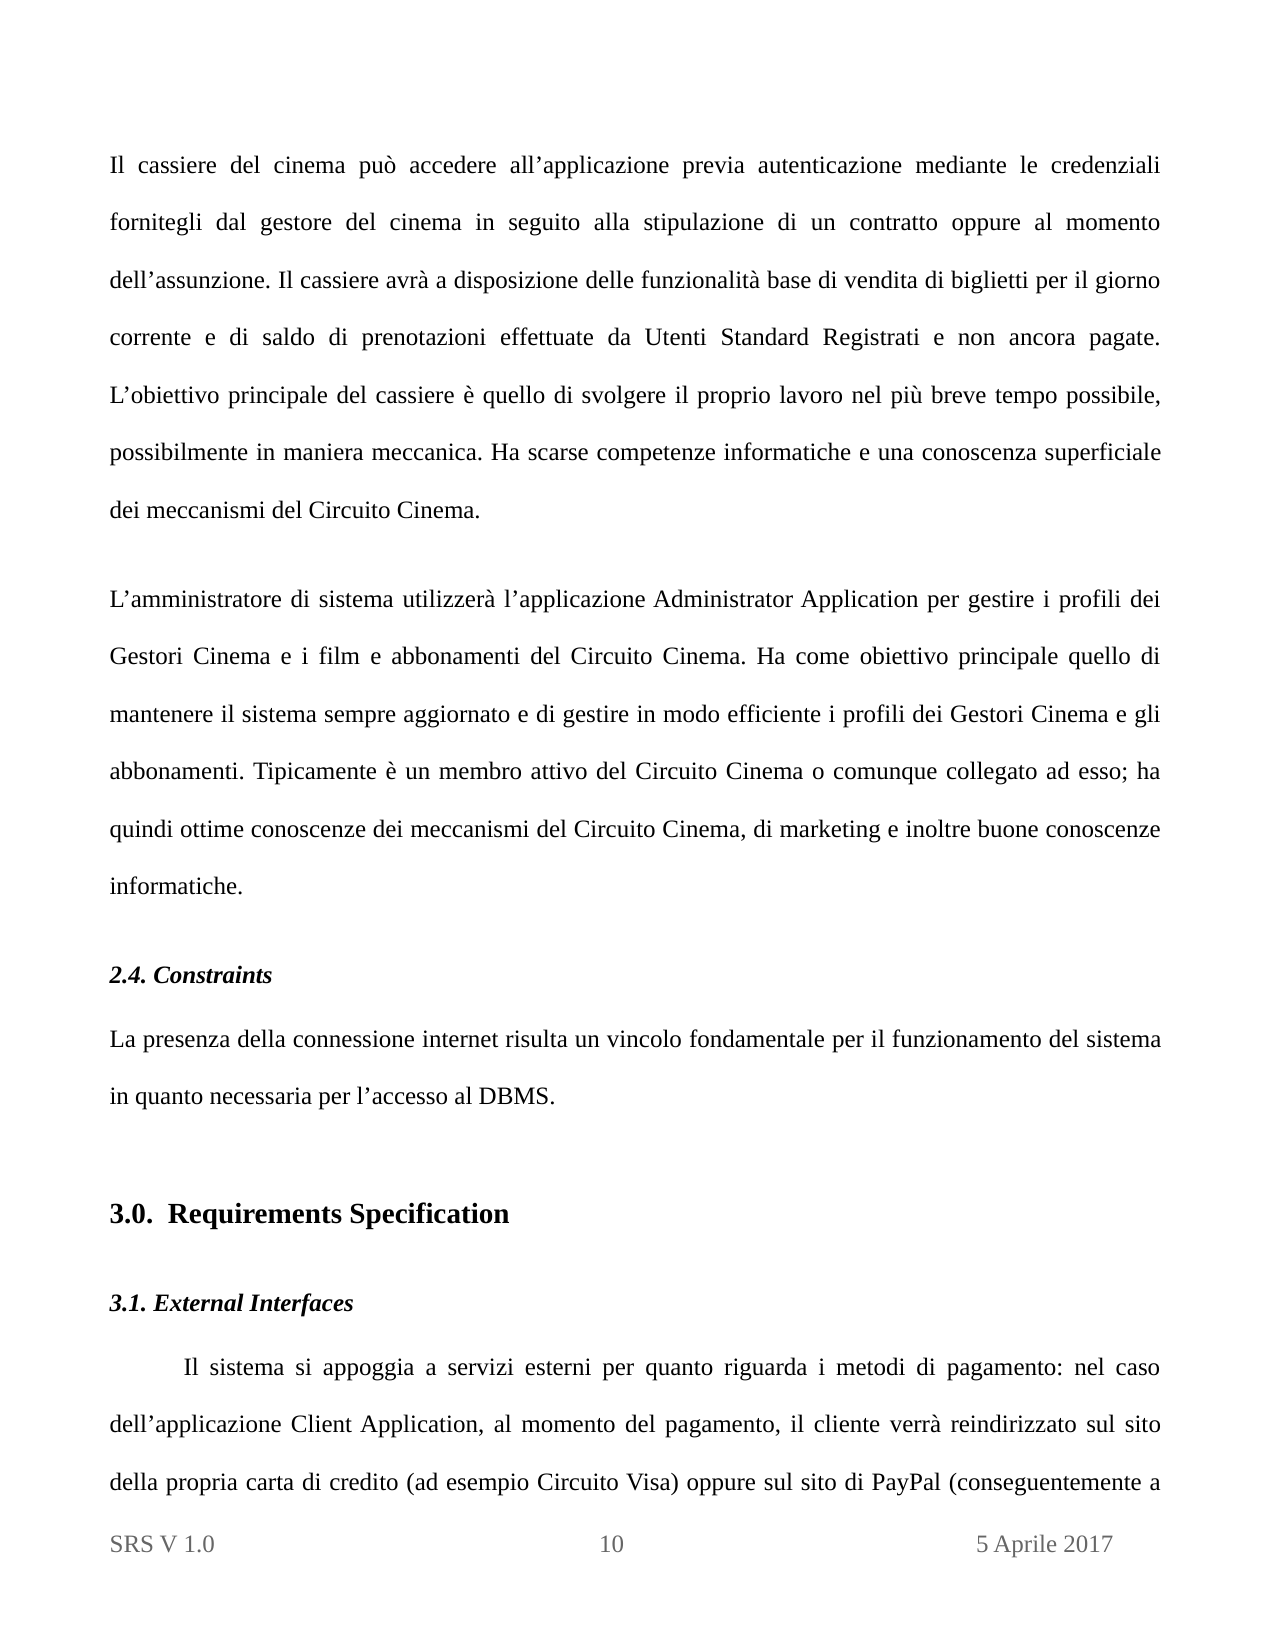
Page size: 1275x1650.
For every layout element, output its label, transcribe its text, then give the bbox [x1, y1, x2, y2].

subtitle 3.0. Requirements Specification [109, 1196, 1162, 1230]
subtitle Il cassiere del cinema può accedere all’applicazione previa autenticazione mediante le credenziali fornitegli dal gestore del cinema in seguito alla stipulazione di un contratto oppure al momento dell’assunzione. Il cassiere avrà a disposizione delle funzionalità base di vendita di biglietti per il giorno corrente e di saldo di prenotazioni effettuate da Utenti Standard Registrati e non ancora pagate. L’obiettivo principale del cassiere è quello di svolgere il proprio lavoro nel più breve tempo possibile, possibilmente in maniera meccanica. Ha scarse competenze informatiche e una conoscenza superficiale dei meccanismi del Circuito Cinema. [109, 150, 1162, 524]
subtitle 3.1. External Interfaces [109, 1288, 1162, 1317]
subtitle L’amministratore di sistema utilizzerà l’applicazione Administrator Application per gestire i profili dei Gestori Cinema e i film e abbonamenti del Circuito Cinema. Ha come obiettivo principale quello di mantenere il sistema sempre aggiornato e di gestire in modo efficiente i profili dei Gestori Cinema e gli abbonamenti. Tipicamente è un membro attivo del Circuito Cinema o comunque collegato ad esso; ha quindi ottime conoscenze dei meccanismi del Circuito Cinema, di marketing e inoltre buone conoscenze informatiche. [109, 584, 1162, 900]
subtitle 2.4. Constraints [109, 960, 1162, 989]
text La presenza della connessione internet risulta un vincolo fondamentale per il funzionamento del sistema in quanto necessaria per l’accesso al DBMS. [109, 1024, 1162, 1110]
text Il sistema si appoggia a servizi esterni per quanto riguarda i metodi di pagamento: nel caso dell’applicazione Client Application, al momento del pagamento, il cliente verrà reindirizzato sul sito della propria carta di credito (ad esempio Circuito Visa) oppure sul sito di PayPal (conseguentemente a [109, 1352, 1162, 1496]
